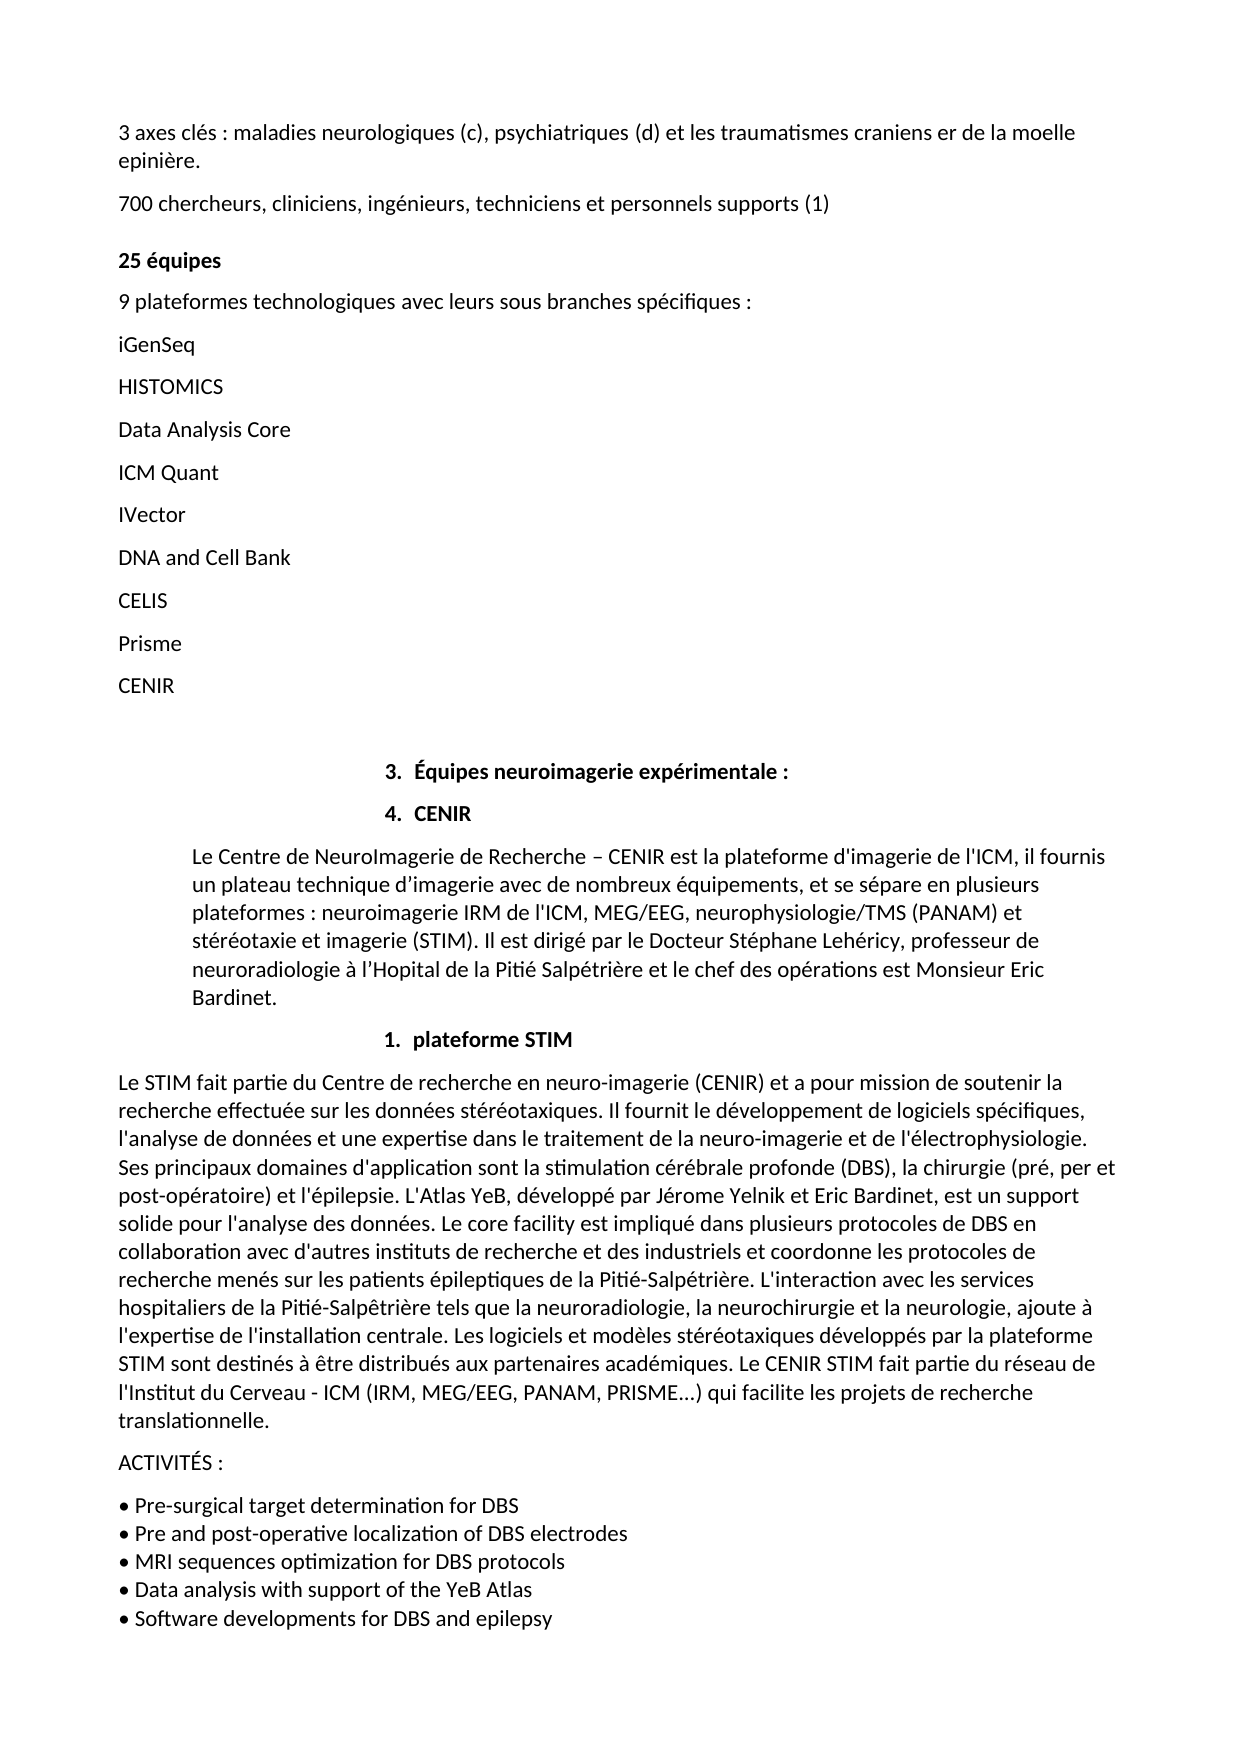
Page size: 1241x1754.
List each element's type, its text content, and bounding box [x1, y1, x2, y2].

text Prisme [118, 628, 1122, 657]
text HISTOMICS [118, 372, 1122, 400]
list Équipes neuroimagerie expérimentale : [384, 757, 1122, 785]
list Le Centre de NeuroImagerie de Recherche – CENIR est la plateforme d'imagerie de l'ICM, il fournis un plateau technique d’imagerie avec de nombreux équipements, et se sépare en plusieurs plateformes : neuroimagerie IRM de l'ICM, MEG/EEG, neurophysiologie/TMS (PANAM) et stéréotaxie et imagerie (STIM). Il est dirigé par le Docteur Stéphane Lehéricy, professeur de neuroradiologie à l’Hopital de la Pitié Salpétrière et le chef des opérations est Monsieur Eric Bardinet. [162, 842, 1122, 1011]
text DNA and Cell Bank [118, 543, 1122, 571]
text IVector [118, 500, 1122, 528]
text Le STIM fait partie du Centre de recherche en neuro-imagerie (CENIR) et a pour mission de soutenir la recherche effectuée sur les données stéréotaxiques. Il fournit le développement de logiciels spécifiques, l'analyse de données et une expertise dans le traitement de la neuro-imagerie et de l'électrophysiologie. Ses principaux domaines d'application sont la stimulation cérébrale profonde (DBS), la chirurgie (pré, per et post-opératoire) et l'épilepsie. L'Atlas YeB, développé par Jérome Yelnik et Eric Bardinet, est un support solide pour l'analyse des données. Le core facility est impliqué dans plusieurs protocoles de DBS en collaboration avec d'autres instituts de recherche et des industriels et coordonne les protocoles de recherche menés sur les patients épileptiques de la Pitié-Salpétrière. L'interaction avec les services hospitaliers de la Pitié-Salpêtrière tels que la neuroradiologie, la neurochirurgie et la neurologie, ajoute à l'expertise de l'installation centrale. Les logiciels et modèles stéréotaxiques développés par la plateforme STIM sont destinés à être distribués aux partenaires académiques. Le CENIR STIM fait partie du réseau de l'Institut du Cerveau - ICM (IRM, MEG/EEG, PANAM, PRISME...) qui facilite les projets de recherche translationnelle. [118, 1068, 1122, 1434]
text iGenSeq [118, 329, 1122, 358]
text • Pre-surgical target determination for DBS • Pre and post-operative localization of DBS electrodes • MRI sequences optimization for DBS protocols • Data analysis with support of the YeB Atlas • Software developments for DBS and epilepsy [118, 1491, 1122, 1632]
text 700 chercheurs, cliniciens, ingénieurs, techniciens et personnels supports (1) [118, 189, 1122, 217]
text CENIR [118, 671, 1122, 699]
text CELIS [118, 586, 1122, 614]
list plateforme STIM [383, 1025, 1122, 1053]
list CENIR [384, 799, 1122, 827]
text ICM Quant [118, 458, 1122, 486]
text 9 plateformes technologiques avec leurs sous branches spécifiques : [118, 287, 1122, 315]
text 3 axes clés : maladies neurologiques (c), psychiatriques (d) et les traumatismes craniens er de la moelle epinière. [118, 118, 1122, 174]
text ACTIVITÉS : [118, 1448, 1122, 1476]
subtitle 25 équipes [118, 246, 1122, 274]
text Data Analysis Core [118, 415, 1122, 443]
